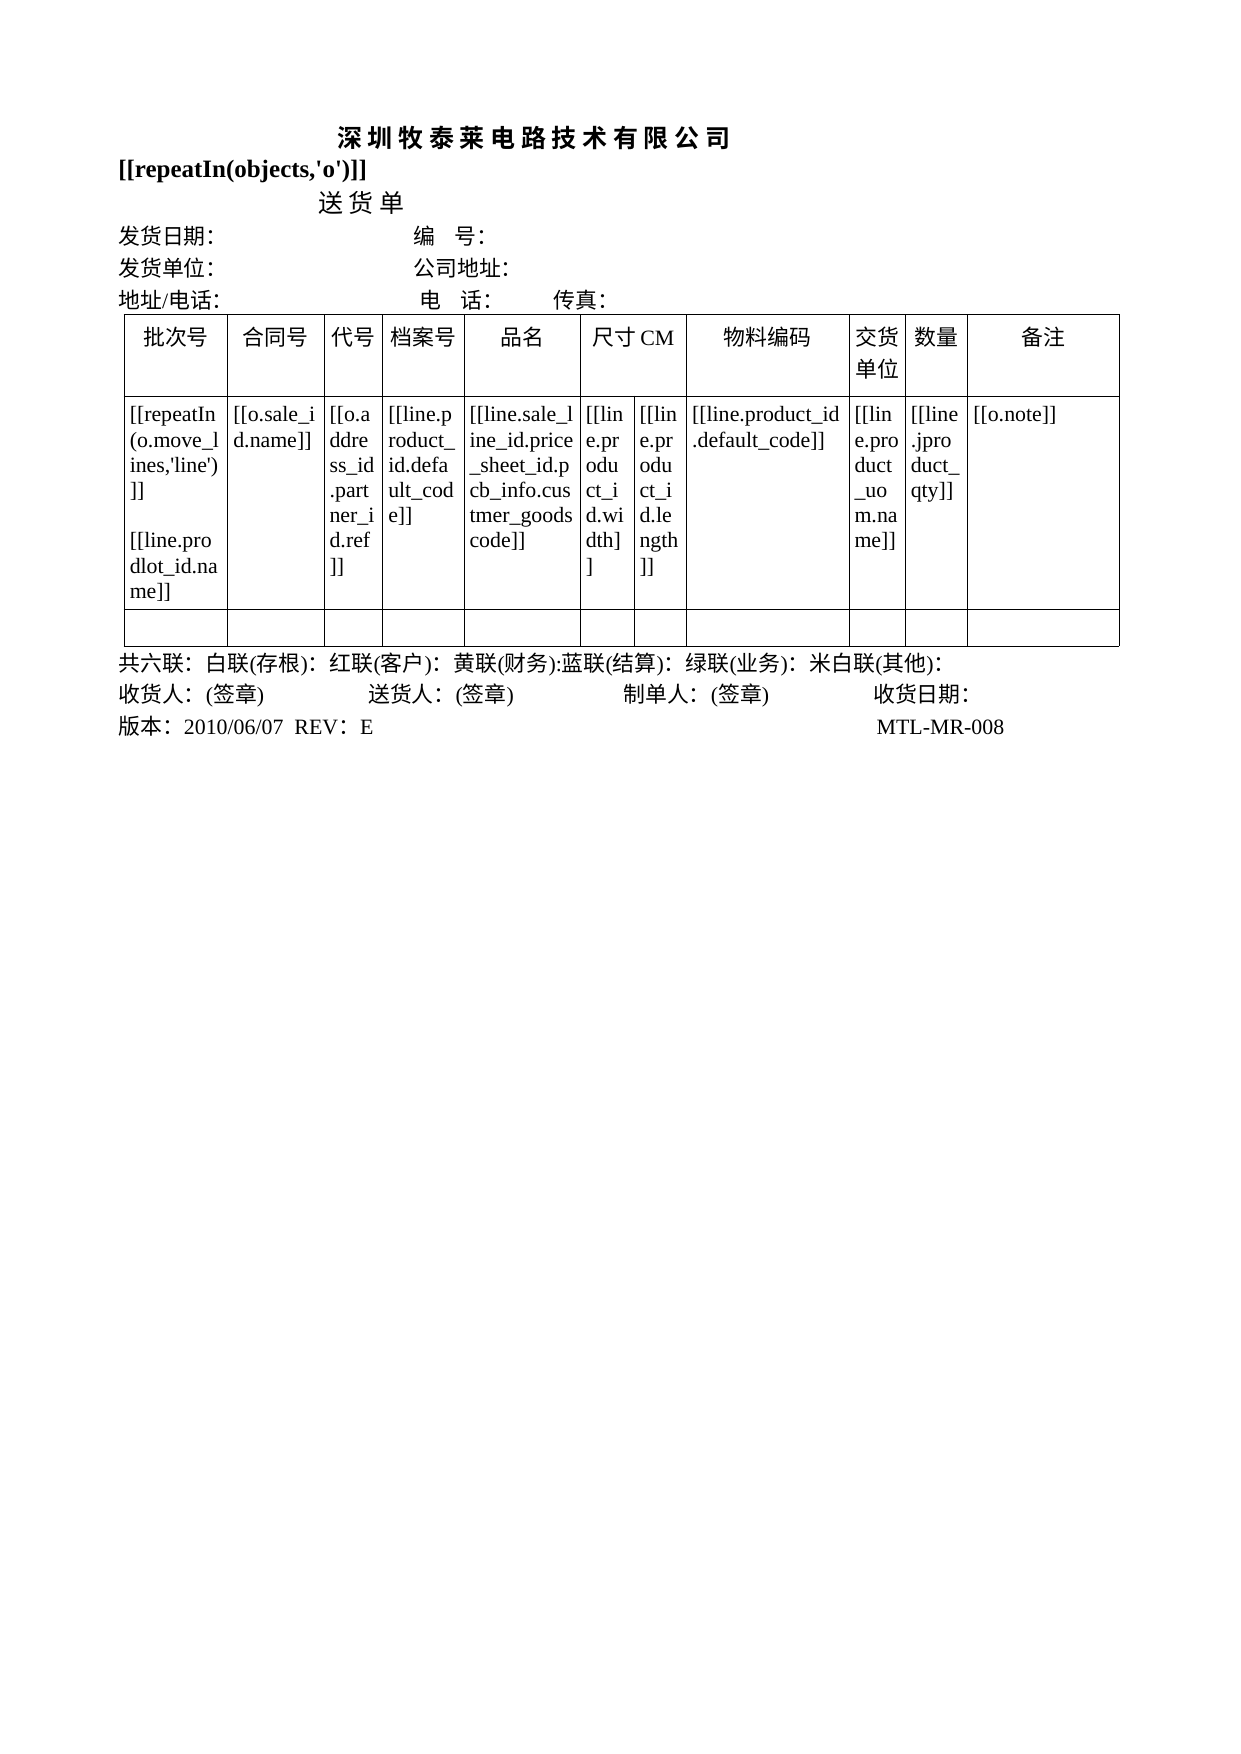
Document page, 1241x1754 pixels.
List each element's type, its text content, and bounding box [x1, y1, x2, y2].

text 送 货 单 [118, 183, 1122, 219]
table_cell [325, 610, 382, 646]
text 收货人：(签章) 送货人：(签章) 制单人：(签章) 收货日期： [118, 677, 1122, 709]
text 共六联：白联(存根)：红联(客户)：黄联(财务):蓝联(结算)：绿联(业务)：米白联(其他)： [118, 646, 1122, 677]
table_cell [[line.product_id.length]] [635, 397, 686, 609]
table_cell [383, 610, 464, 646]
text 地址/电话： 电 话： 传真： [118, 283, 1122, 314]
table_cell [687, 610, 849, 646]
table_header 备注 [968, 315, 1119, 396]
table_cell [[line.product_id.default_code]] [687, 397, 849, 609]
table_cell [[line.product_uom.name]] [850, 397, 905, 609]
table_header 交货单位 [850, 315, 905, 396]
table_cell [850, 610, 905, 646]
text 深 圳 牧 泰 莱 电 路 技 术 有 限 公 司 [118, 118, 1122, 154]
table_cell [465, 610, 580, 646]
table_cell [[o.note]] [968, 397, 1119, 609]
table_header 物料编码 [687, 315, 849, 396]
table_cell [[o.address_id.partner_id.ref]] [325, 397, 382, 609]
table_cell [228, 610, 324, 646]
table_cell [581, 610, 634, 646]
table_header 代号 [325, 315, 382, 396]
table_cell [906, 610, 967, 646]
text 发货单位： 公司地址： [118, 251, 1122, 283]
table_header 品名 [465, 315, 580, 396]
table_header 数量 [906, 315, 967, 396]
table_cell [[line.product_id.default_code]] [383, 397, 464, 609]
table_header 合同号 [228, 315, 324, 396]
table_header 档案号 [383, 315, 464, 396]
table_cell [635, 610, 686, 646]
text [[repeatIn(objects,'o')]] [118, 154, 1122, 183]
table_cell [[line.jproduct_qty]] [906, 397, 967, 609]
table_cell [[line.sale_line_id.price_sheet_id.pcb_info.custmer_goodscode]] [465, 397, 580, 609]
table_cell [[line.product_id.width]] [581, 397, 634, 609]
text 版本：2010/06/07 REV：E MTL-MR-008 [118, 709, 1122, 741]
table_header 尺寸CM [581, 315, 686, 396]
table_cell [[repeatIn(o.move_lines,'line')]] [[line.prodlot_id.name]] [125, 397, 227, 609]
table_cell [125, 610, 227, 646]
table_cell [968, 610, 1119, 646]
text 发货日期： 编 号： [118, 219, 1122, 251]
table_header 批次号 [125, 315, 227, 396]
table_cell [[o.sale_id.name]] [228, 397, 324, 609]
